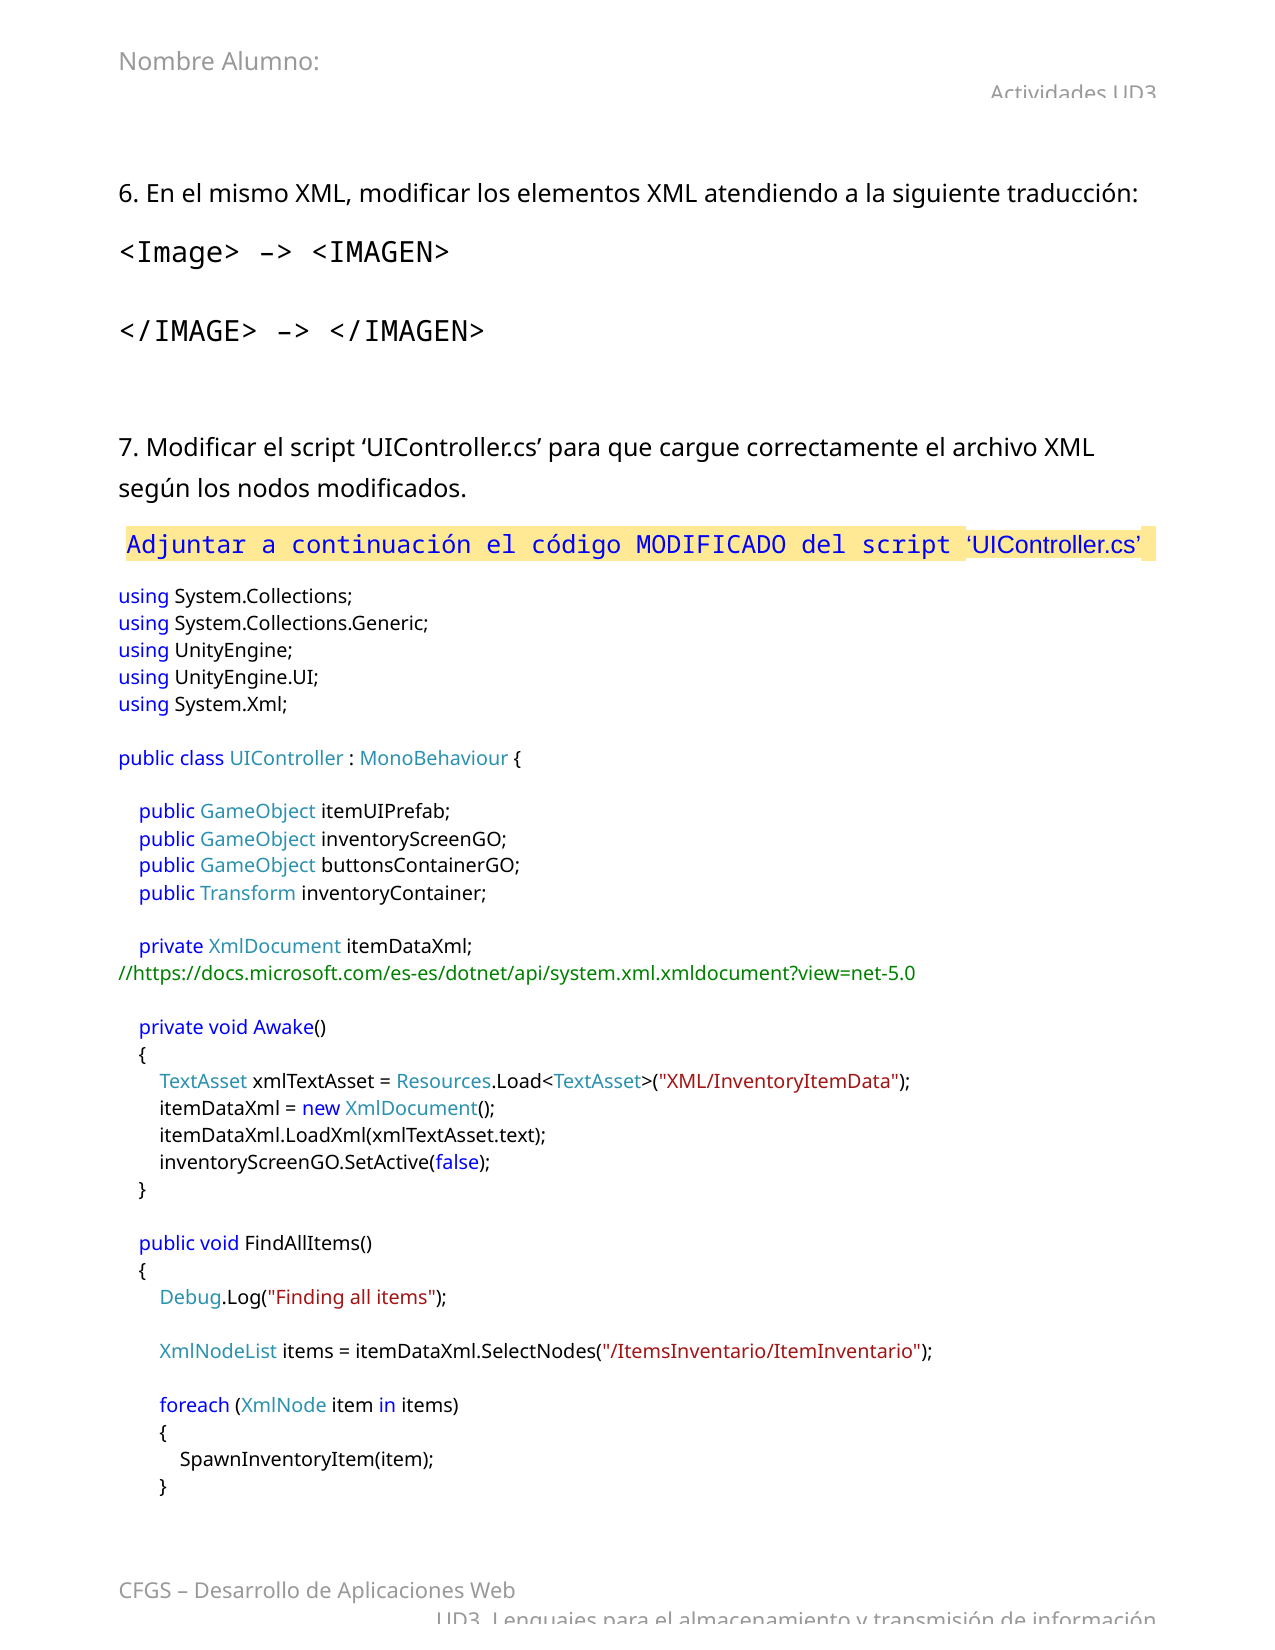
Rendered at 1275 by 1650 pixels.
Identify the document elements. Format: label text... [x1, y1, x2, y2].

text public GameObject inventoryScreenGO; [118, 825, 1157, 852]
text 6. En el mismo XML, modificar los elementos XML atendiendo a la siguiente traducción: [118, 176, 1157, 210]
text inventoryScreenGO.SetActive(false); [118, 1148, 1157, 1176]
text Adjuntar a continuación el código MODIFICADO del script ‘UIController.cs’ [118, 526, 1157, 561]
text } [118, 1176, 1157, 1202]
text <Image> –> <IMAGEN> [118, 231, 1157, 271]
text itemDataXml = new XmlDocument(); [118, 1094, 1157, 1122]
text using System.Collections.Generic; [118, 609, 1157, 636]
text { [118, 1256, 1157, 1283]
text using UnityEngine.UI; [118, 663, 1157, 690]
text private XmlDocument itemDataXml; //https://docs.microsoft.com/es-es/dotnet/api/system.xml.xmldocument?view=net-5.0 [118, 933, 1157, 987]
text public class UIController : MonoBehaviour { [118, 744, 1157, 771]
text 7. Modificar el script ‘UIController.cs’ para que cargue correctamente el archivo XML según los nodos modificados. [118, 429, 1157, 504]
text private void Awake() [118, 1014, 1157, 1041]
text TextAsset xmlTextAsset = Resources.Load<TextAsset>("XML/InventoryItemData"); [118, 1068, 1157, 1094]
text using UnityEngine; [118, 636, 1157, 663]
text } [118, 1472, 1157, 1499]
text XmlNodeList items = itemDataXml.SelectNodes("/ItemsInventario/ItemInventario"); [118, 1337, 1157, 1364]
text public GameObject buttonsContainerGO; [118, 852, 1157, 879]
text using System.Xml; [118, 690, 1157, 717]
text { [118, 1418, 1157, 1445]
text </IMAGE> –> </IMAGEN> [118, 311, 1157, 350]
text Debug.Log("Finding all items"); [118, 1283, 1157, 1310]
text foreach (XmlNode item in items) [118, 1391, 1157, 1418]
text public Transform inventoryContainer; [118, 879, 1157, 906]
text public void FindAllItems() [118, 1229, 1157, 1256]
text public GameObject itemUIPrefab; [118, 798, 1157, 825]
text { [118, 1041, 1157, 1068]
text using System.Collections; [118, 582, 1157, 609]
text itemDataXml.LoadXml(xmlTextAsset.text); [118, 1122, 1157, 1148]
text SpawnInventoryItem(item); [118, 1445, 1157, 1472]
